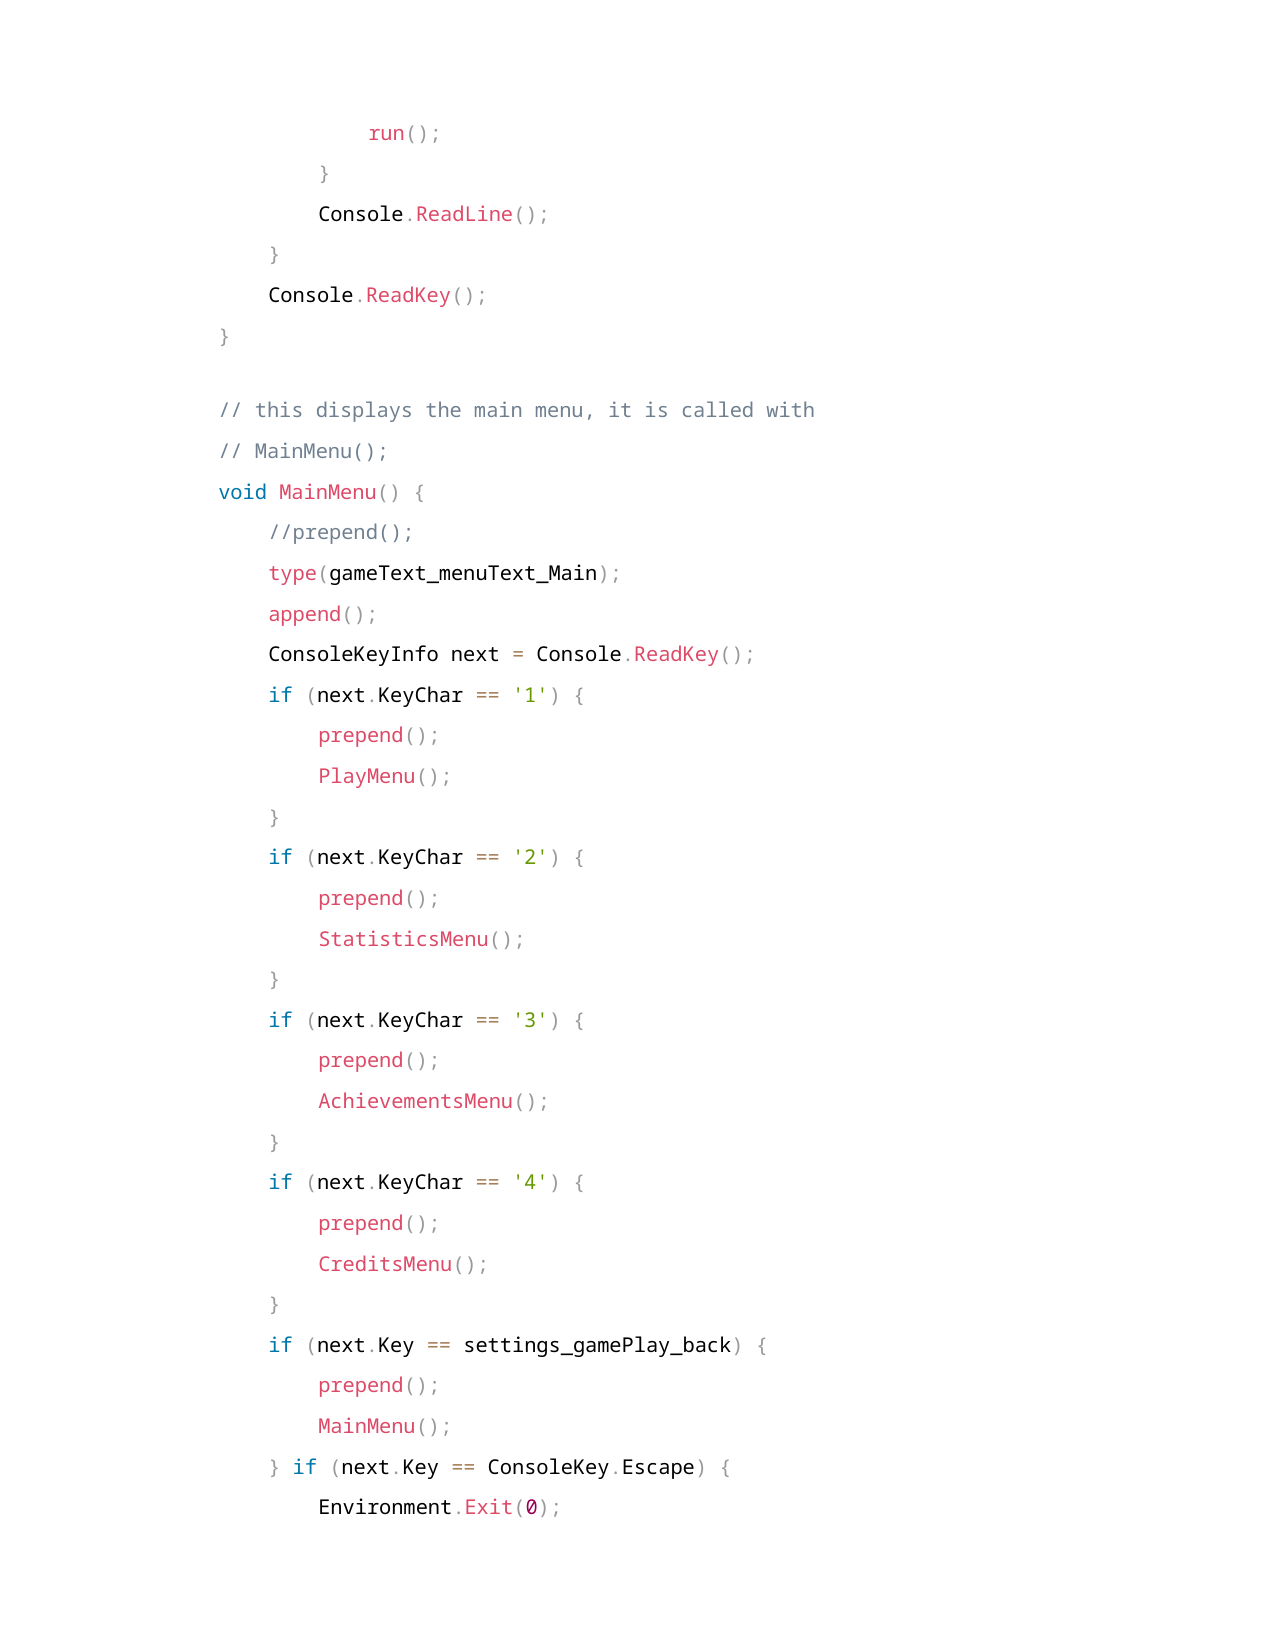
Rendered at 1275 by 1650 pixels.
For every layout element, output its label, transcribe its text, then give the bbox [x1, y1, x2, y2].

text prepend(); [118, 1046, 1157, 1074]
text append(); [118, 599, 1157, 627]
text prepend(); [118, 721, 1157, 749]
text ConsoleKeyInfo next = Console.ReadKey(); [118, 640, 1157, 668]
text PlayMenu(); [118, 762, 1157, 790]
text prepend(); [118, 1371, 1157, 1399]
text if (next.Key == settings_gamePlay_back) { [118, 1331, 1157, 1358]
text if (next.KeyChar == '4') { [118, 1168, 1157, 1196]
text if (next.KeyChar == '3') { [118, 1006, 1157, 1033]
text //prepend(); [118, 518, 1157, 546]
text // this displays the main menu, it is called with [118, 396, 1157, 424]
text } [118, 159, 1157, 187]
text prepend(); [118, 884, 1157, 912]
text run(); [118, 118, 1157, 146]
text } [118, 965, 1157, 993]
text } [118, 802, 1157, 830]
text Console.ReadKey(); [118, 281, 1157, 309]
text CreditsMenu(); [118, 1249, 1157, 1277]
text // MainMenu(); [118, 437, 1157, 465]
text type(gameText_menuText_Main); [118, 559, 1157, 587]
text if (next.KeyChar == '1') { [118, 681, 1157, 708]
text prepend(); [118, 1209, 1157, 1237]
text Console.ReadLine(); [118, 199, 1157, 227]
text StatisticsMenu(); [118, 924, 1157, 952]
text MainMenu(); [118, 1412, 1157, 1440]
text } [118, 321, 1157, 349]
text } [118, 1290, 1157, 1318]
text } [118, 240, 1157, 268]
text if (next.KeyChar == '2') { [118, 843, 1157, 871]
text AchievementsMenu(); [118, 1087, 1157, 1115]
text } [118, 1127, 1157, 1155]
text void MainMenu() { [118, 477, 1157, 505]
text Environment.Exit(0); [118, 1493, 1157, 1521]
text } if (next.Key == ConsoleKey.Escape) { [118, 1452, 1157, 1480]
